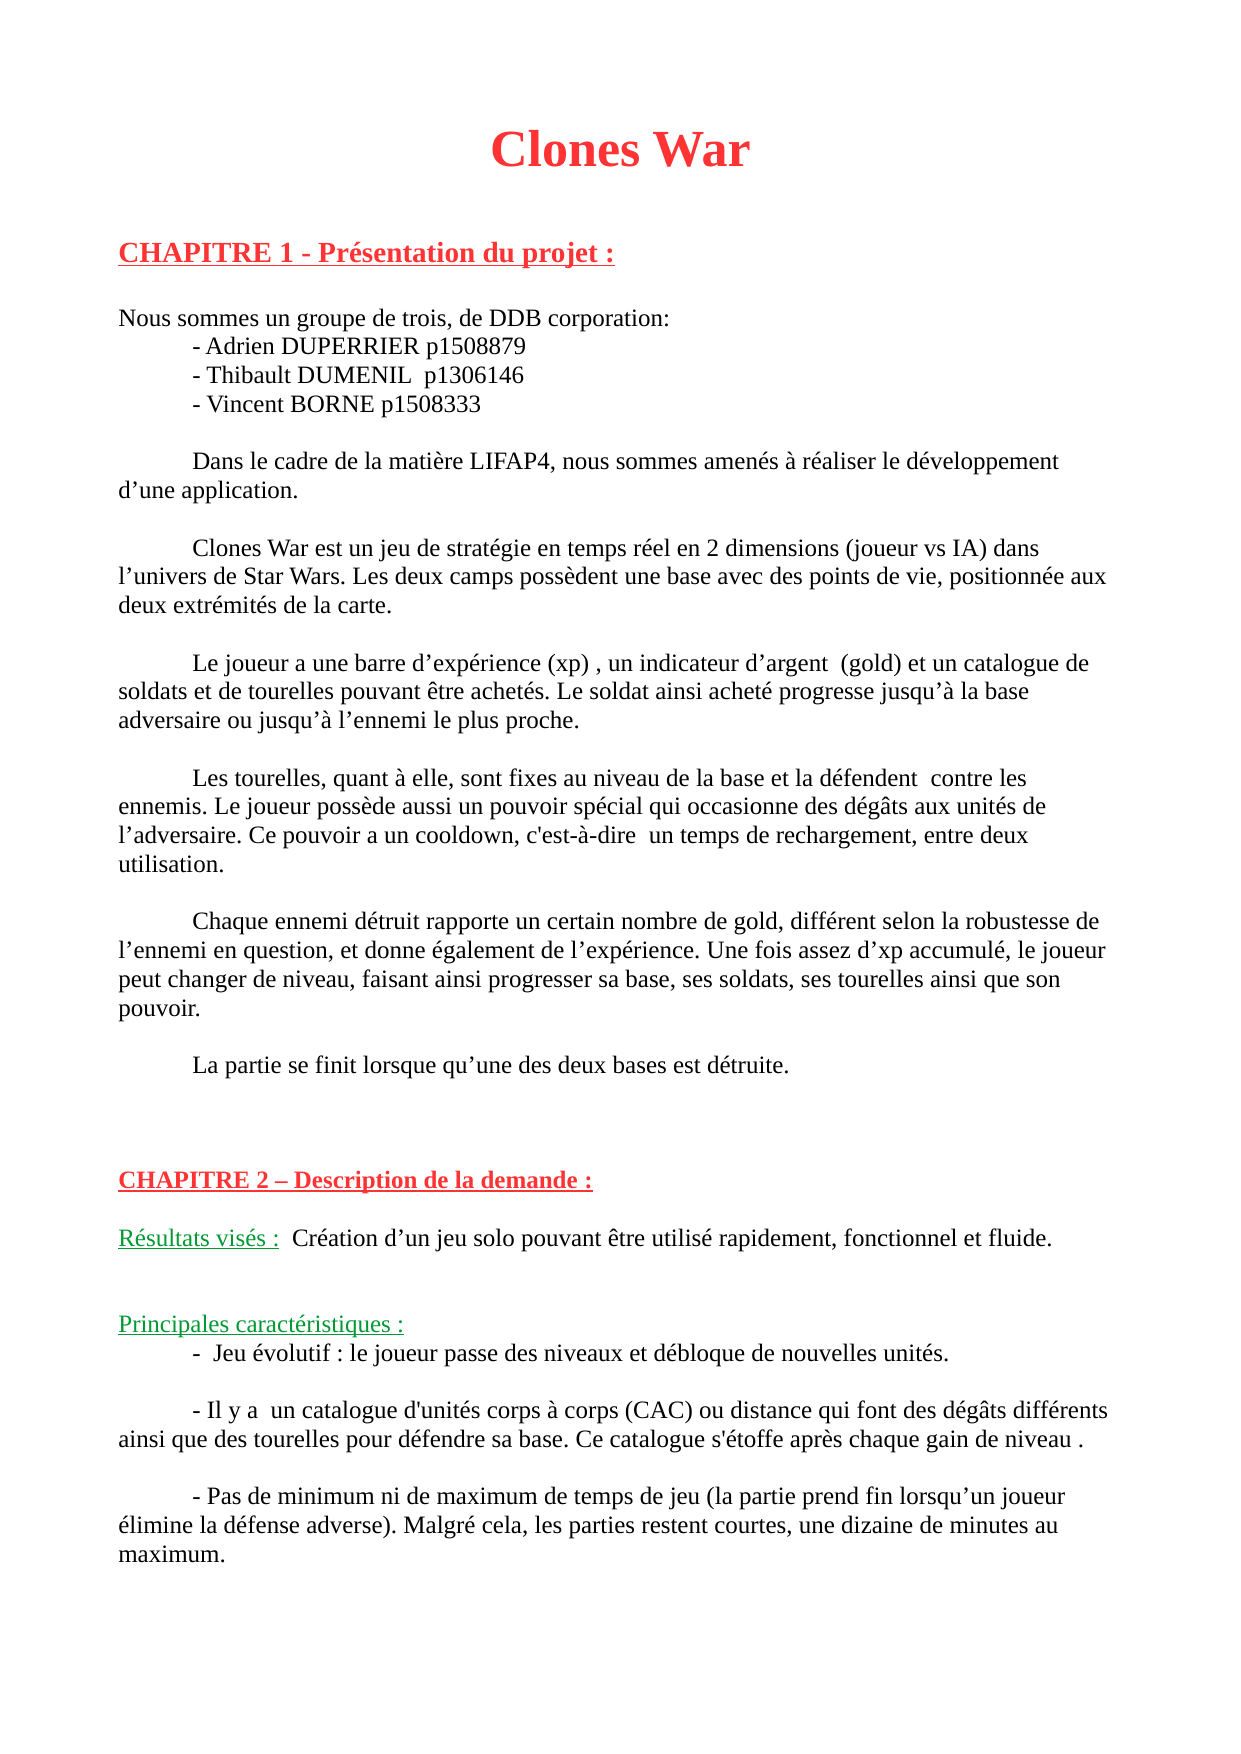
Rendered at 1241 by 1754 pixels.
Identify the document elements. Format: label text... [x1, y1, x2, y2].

text CHAPITRE 2 – Description de la demande : [118, 1165, 1122, 1194]
text CHAPITRE 1 - Présentation du projet : [118, 236, 1122, 269]
text Clones War [118, 118, 1122, 178]
text - Jeu évolutif : le joueur passe des niveaux et débloque de nouvelles unités. [118, 1338, 1122, 1366]
text - Il y a un catalogue d'unités corps à corps (CAC) ou distance qui font des dégâts différents ainsi que des tourelles pour défendre sa base. Ce catalogue s'étoffe après chaque gain de niveau . [118, 1395, 1122, 1453]
text Dans le cadre de la matière LIFAP4, nous sommes amenés à réaliser le développement d’une application. [118, 446, 1122, 504]
text Principales caractéristiques : [118, 1309, 1122, 1338]
text La partie se finit lorsque qu’une des deux bases est détruite. [118, 1050, 1122, 1079]
text Le joueur a une barre d’expérience (xp) , un indicateur d’argent (gold) et un catalogue de soldats et de tourelles pouvant être achetés. Le soldat ainsi acheté progresse jusqu’à la base adversaire ou jusqu’à l’ennemi le plus proche. [118, 648, 1122, 734]
text Les tourelles, quant à elle, sont fixes au niveau de la base et la défendent contre les ennemis. Le joueur possède aussi un pouvoir spécial qui occasionne des dégâts aux unités de l’adversaire. Ce pouvoir a un cooldown, c'est-à-dire un temps de rechargement, entre deux utilisation. [118, 763, 1122, 878]
text Clones War est un jeu de stratégie en temps réel en 2 dimensions (joueur vs IA) dans l’univers de Star Wars. Les deux camps possèdent une base avec des points de vie, positionnée aux deux extrémités de la carte. [118, 533, 1122, 619]
text - Adrien DUPERRIER p1508879 [118, 331, 1122, 360]
text - Thibault DUMENIL p1306146 [118, 360, 1122, 389]
text - Pas de minimum ni de maximum de temps de jeu (la partie prend fin lorsqu’un joueur élimine la défense adverse). Malgré cela, les parties restent courtes, une dizaine de minutes au maximum. [118, 1481, 1122, 1568]
text Chaque ennemi détruit rapporte un certain nombre de gold, différent selon la robustesse de l’ennemi en question, et donne également de l’expérience. Une fois assez d’xp accumulé, le joueur peut changer de niveau, faisant ainsi progresser sa base, ses soldats, ses tourelles ainsi que son pouvoir. [118, 906, 1122, 1021]
text Résultats visés : Création d’un jeu solo pouvant être utilisé rapidement, fonctionnel et fluide. [118, 1223, 1122, 1251]
text Nous sommes un groupe de trois, de DDB corporation: [118, 303, 1122, 331]
text - Vincent BORNE p1508333 [118, 389, 1122, 418]
